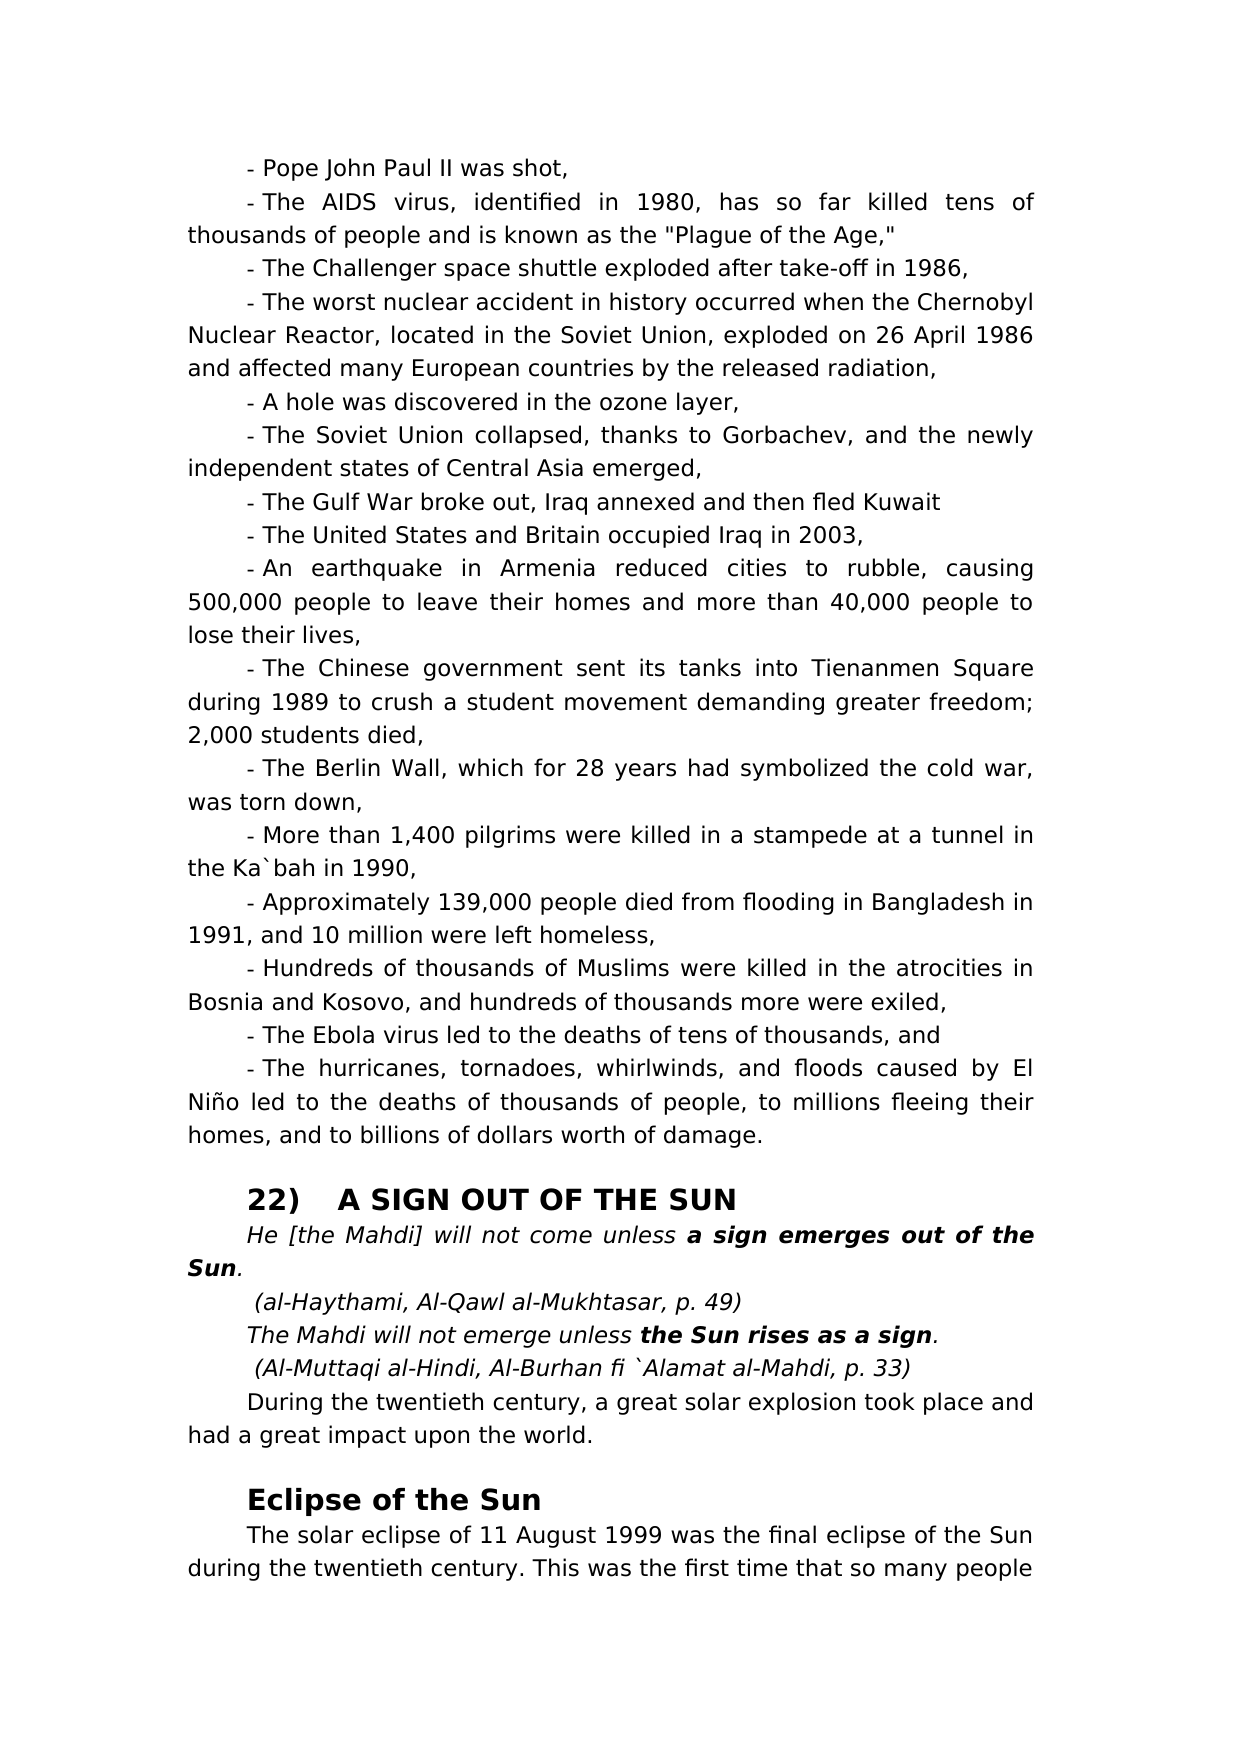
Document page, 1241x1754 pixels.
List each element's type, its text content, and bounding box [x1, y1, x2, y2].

list A hole was discovered in the ozone layer, [187, 383, 1035, 417]
list Hundreds of thousands of Muslims were killed in the atrocities in Bosnia and Kosovo, and hundreds of thousands more were exiled, [187, 950, 1035, 1017]
list Approximately 139,000 people died from flooding in Bangladesh in 1991, and 10 million were left homeless, [187, 883, 1035, 950]
list The Berlin Wall, which for 28 years had symbolized the cold war, was torn down, [187, 750, 1035, 817]
text (Al-Muttaqi al-Hindi, Al-Burhan fi `Alamat al-Mahdi, p. 33) [187, 1350, 1035, 1383]
list The Soviet Union collapsed, thanks to Gorbachev, and the newly independent states of Central Asia emerged, [187, 417, 1035, 483]
list The United States and Britain occupied Iraq in 2003, [187, 517, 1035, 550]
list An earthquake in Armenia reduced cities to rubble, causing 500,000 people to leave their homes and more than 40,000 people to lose their lives, [187, 550, 1035, 650]
list The Challenger space shuttle exploded after take-off in 1986, [187, 250, 1035, 283]
text The Mahdi will not emerge unless the Sun rises as a sign. [187, 1317, 1035, 1350]
text The solar eclipse of 11 August 1999 was the final eclipse of the Sun during the twentieth century. This was the first time that so many people [187, 1517, 1035, 1583]
list More than 1,400 pilgrims were killed in a stampede at a tunnel in the Ka`bah in 1990, [187, 817, 1035, 883]
list The worst nuclear accident in history occurred when the Chernobyl Nuclear Reactor, located in the Soviet Union, exploded on 26 April 1986 and affected many European countries by the released radiation, [187, 283, 1035, 383]
list The AIDS virus, identified in 1980, has so far killed tens of thousands of people and is known as the "Plague of the Age," [187, 183, 1035, 250]
subtitle Eclipse of the Sun [187, 1483, 1035, 1517]
list The Gulf War broke out, Iraq annexed and then fled Kuwait [187, 483, 1035, 517]
list Pope John Paul II was shot, [187, 150, 1035, 183]
text (al-Haythami, Al-Qawl al-Mukhtasar, p. 49) [187, 1283, 1035, 1317]
list The Ebola virus led to the deaths of tens of thousands, and [187, 1017, 1035, 1050]
text During the twentieth century, a great solar explosion took place and had a great impact upon the world. [187, 1383, 1035, 1450]
text He [the Mahdi] will not come unless a sign emerges out of the Sun. [187, 1217, 1035, 1283]
list The Chinese government sent its tanks into Tienanmen Square during 1989 to crush a student movement demanding greater freedom; 2,000 students died, [187, 650, 1035, 750]
list A SIGN OUT OF THE SUN [187, 1183, 1035, 1217]
list The hurricanes, tornadoes, whirlwinds, and floods caused by El Niño led to the deaths of thousands of people, to millions fleeing their homes, and to billions of dollars worth of damage. [187, 1050, 1035, 1150]
